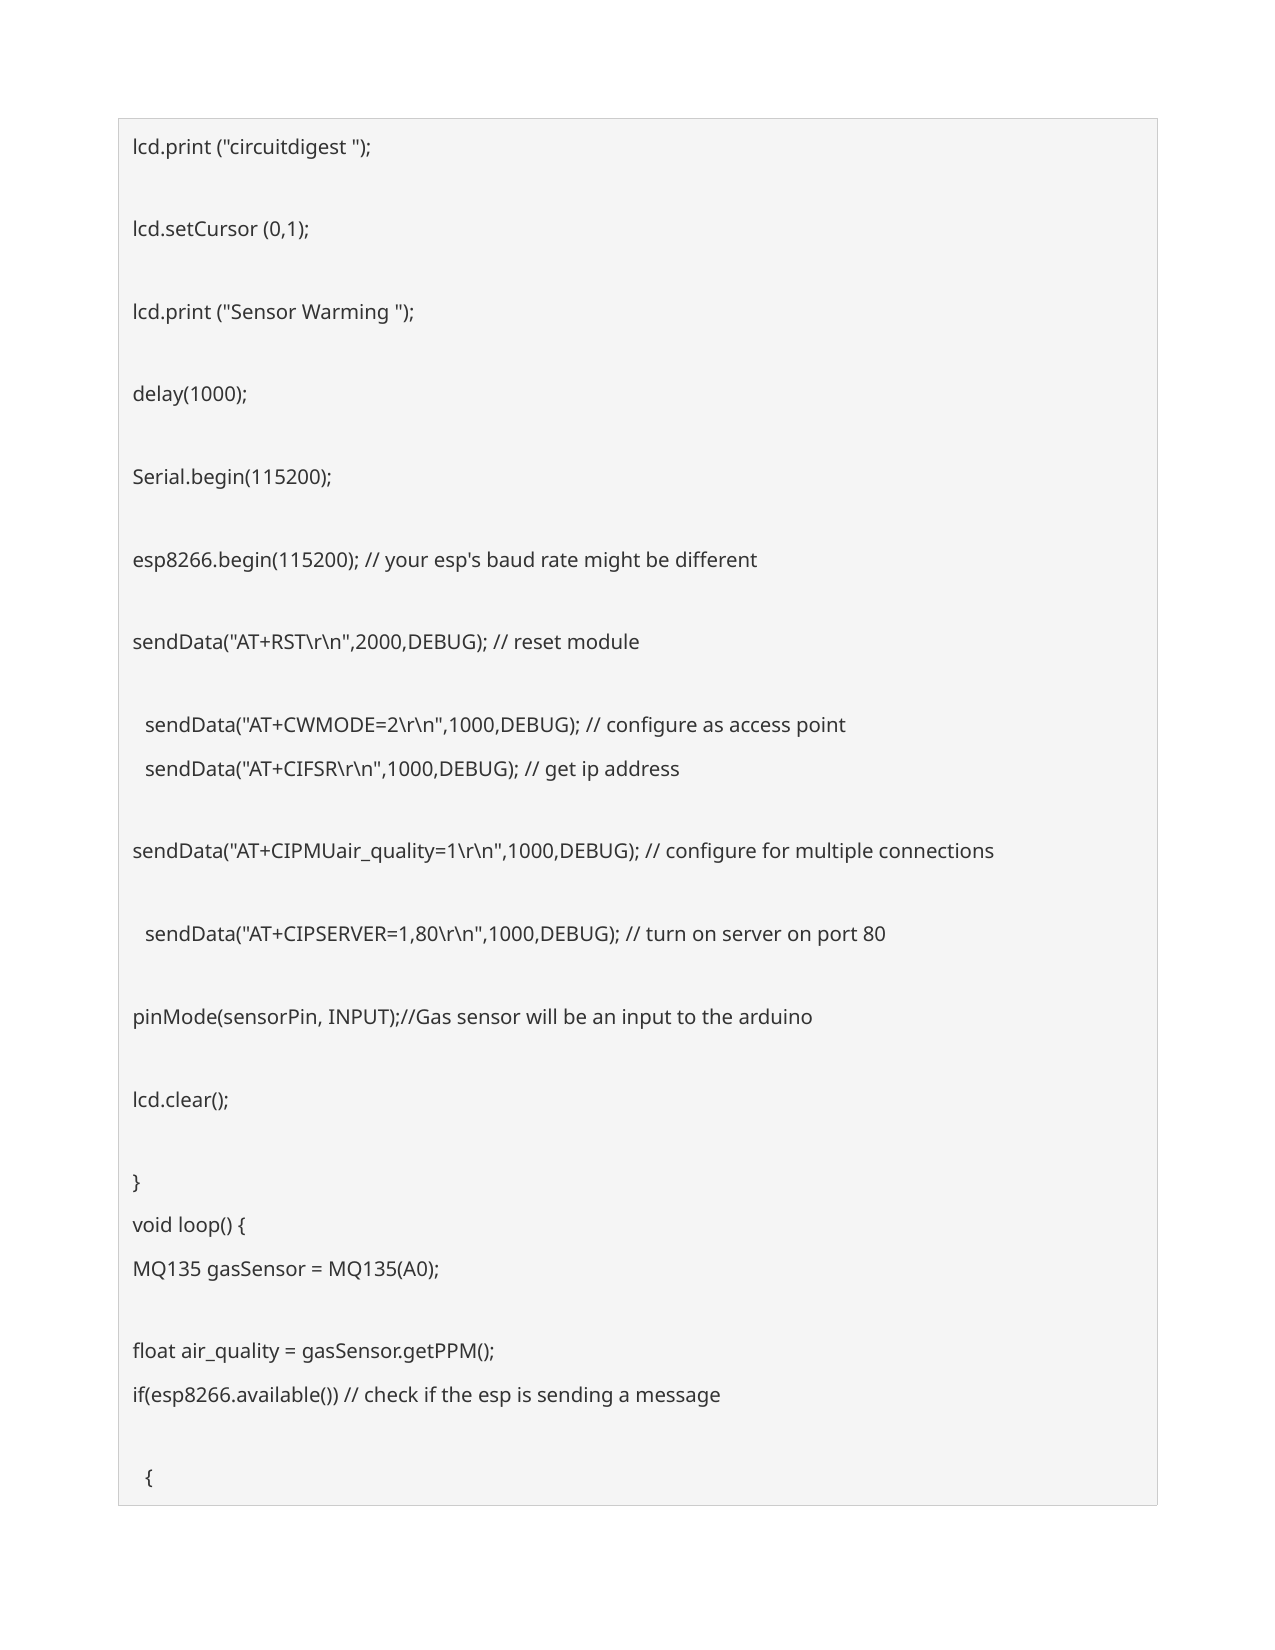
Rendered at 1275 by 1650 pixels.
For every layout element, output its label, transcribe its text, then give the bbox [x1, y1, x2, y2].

text lcd.setCursor (0,1); [119, 201, 1157, 243]
text sendData("AT+CWMODE=2\r\n",1000,DEBUG); // configure as access point [119, 696, 1157, 738]
text } [119, 1154, 1157, 1196]
text { [119, 1449, 1157, 1505]
text float air_quality = gasSensor.getPPM(); [119, 1323, 1157, 1365]
text lcd.print ("circuitdigest "); [119, 119, 1157, 160]
text Serial.begin(115200); [119, 448, 1157, 490]
text if(esp8266.available()) // check if the esp is sending a message [119, 1366, 1157, 1408]
text lcd.print ("Sensor Warming "); [119, 283, 1157, 325]
text delay(1000); [119, 366, 1157, 408]
text esp8266.begin(115200); // your esp's baud rate might be different [119, 531, 1157, 573]
text MQ135 gasSensor = MQ135(A0); [119, 1240, 1157, 1282]
text pinMode(sensorPin, INPUT);//Gas sensor will be an input to the arduino [119, 988, 1157, 1030]
text lcd.clear(); [119, 1071, 1157, 1113]
text sendData("AT+CIFSR\r\n",1000,DEBUG); // get ip address [119, 740, 1157, 782]
text void loop() { [119, 1197, 1157, 1239]
text sendData("AT+RST\r\n",2000,DEBUG); // reset module [119, 614, 1157, 656]
text sendData("AT+CIPSERVER=1,80\r\n",1000,DEBUG); // turn on server on port 80 [119, 906, 1157, 948]
text sendData("AT+CIPMUair_quality=1\r\n",1000,DEBUG); // configure for multiple connections [119, 823, 1157, 865]
